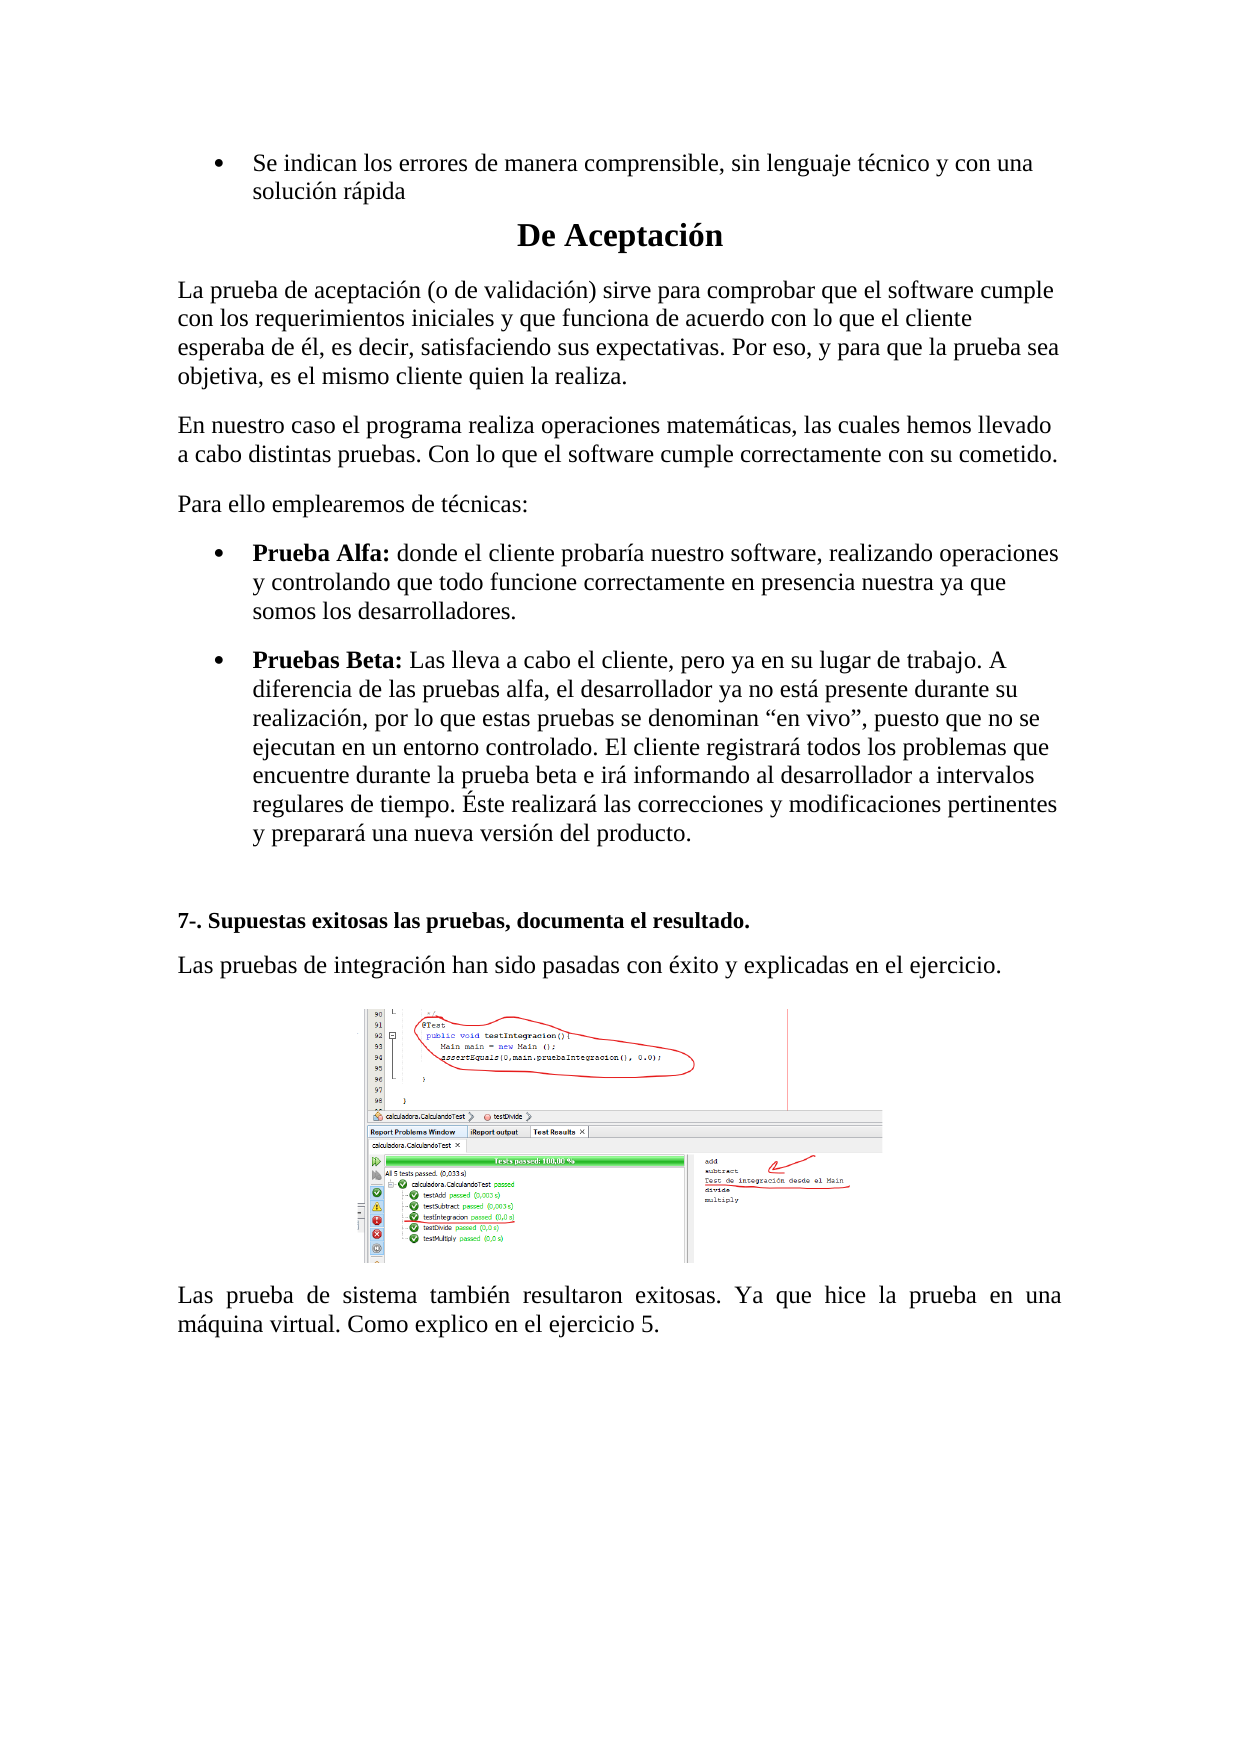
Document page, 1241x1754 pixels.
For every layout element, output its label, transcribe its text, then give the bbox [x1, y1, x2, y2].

list Pruebas Beta: Las lleva a cabo el cliente, pero ya en su lugar de trabajo. A diferencia de las pruebas alfa, el desarrollador ya no está presente durante su realización, por lo que estas pruebas se denominan “en vivo”, puesto que no se ejecutan en un entorno controlado. El cliente registrará todos los problemas que encuentre durante la prueba beta e irá informando al desarrollador a intervalos regulares de tiempo. Éste realizará las correcciones y modificaciones pertinentes y preparará una nueva versión del producto. [215, 646, 1063, 847]
text Las prueba de sistema también resultaron exitosas. Ya que hice la prueba en una máquina virtual. Como explico en el ejercicio 5. [177, 1280, 1063, 1337]
text En nuestro caso el programa realiza operaciones matemáticas, las cuales hemos llevado a cabo distintas pruebas. Con lo que el software cumple correctamente con su cometido. [177, 411, 1063, 468]
text 7-. Supuestas exitosas las pruebas, documenta el resultado. [177, 907, 1063, 933]
text Para ello emplearemos de técnicas: [177, 489, 1063, 518]
text Las pruebas de integración han sido pasadas con éxito y explicadas en el ejercicio. [177, 950, 1063, 979]
list Se indican los errores de manera comprensible, sin lenguaje técnico y con una solución rápida [215, 148, 1063, 205]
text La prueba de aceptación (o de validación) sirve para comprobar que el software cumple con los requerimientos iniciales y que funciona de acuerdo con lo que el cliente esperaba de él, es decir, satisfaciendo sus expectativas. Por eso, y para que la prueba sea objetiva, es el mismo cliente quien la realiza. [177, 275, 1063, 390]
text De Aceptación [177, 216, 1063, 254]
list Prueba Alfa: donde el cliente probaría nuestro software, realizando operaciones y controlando que todo funcione correctamente en presencia nuestra ya que somos los desarrolladores. [215, 538, 1063, 625]
